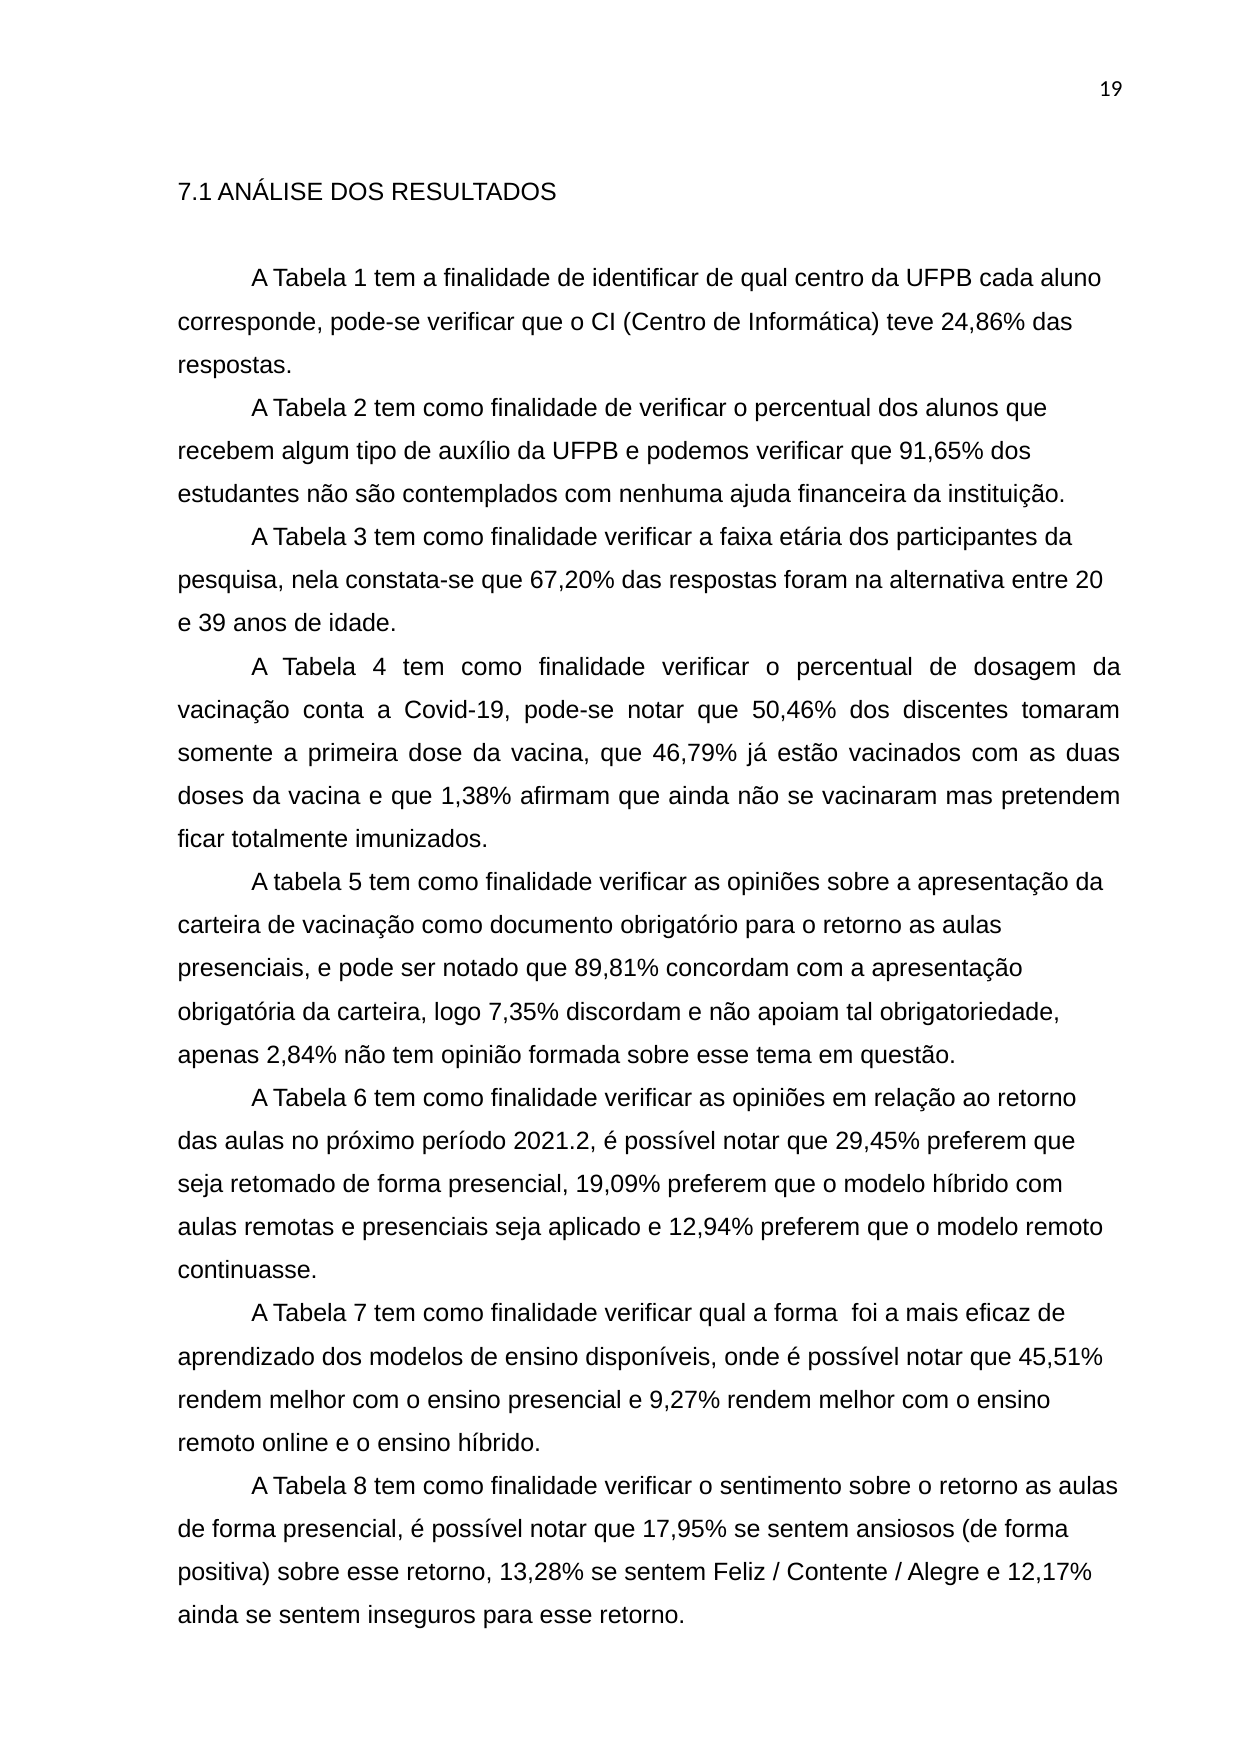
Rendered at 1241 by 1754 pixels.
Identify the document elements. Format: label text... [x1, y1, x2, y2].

subtitle A Tabela 2 tem como finalidade de verificar o percentual dos alunos que recebem algum tipo de auxílio da UFPB e podemos verificar que 91,65% dos estudantes não são contemplados com nenhuma ajuda financeira da instituição. [177, 393, 1122, 508]
subtitle A Tabela 3 tem como finalidade verificar a faixa etária dos participantes da pesquisa, nela constata-se que 67,20% das respostas foram na alternativa entre 20 e 39 anos de idade. [177, 522, 1122, 637]
subtitle A Tabela 1 tem a finalidade de identificar de qual centro da UFPB cada aluno corresponde, pode-se verificar que o CI (Centro de Informática) teve 24,86% das respostas. [177, 263, 1122, 378]
text A Tabela 7 tem como finalidade verificar qual a forma foi a mais eficaz de aprendizado dos modelos de ensino disponíveis, onde é possível notar que 45,51% rendem melhor com o ensino presencial e 9,27% rendem melhor com o ensino remoto online e o ensino híbrido. [177, 1298, 1122, 1457]
text A Tabela 6 tem como finalidade verificar as opiniões em relação ao retorno das aulas no próximo período 2021.2, é possível notar que 29,45% preferem que seja retomado de forma presencial, 19,09% preferem que o modelo híbrido com aulas remotas e presenciais seja aplicado e 12,94% preferem que o modelo remoto continuasse. [177, 1083, 1122, 1284]
text A Tabela 8 tem como finalidade verificar o sentimento sobre o retorno as aulas de forma presencial, é possível notar que 17,95% se sentem ansiosos (de forma positiva) sobre esse retorno, 13,28% se sentem Feliz / Contente / Alegre e 12,17% ainda se sentem inseguros para esse retorno. [177, 1471, 1122, 1629]
text A tabela 5 tem como finalidade verificar as opiniões sobre a apresentação da carteira de vacinação como documento obrigatório para o retorno as aulas presenciais, e pode ser notado que 89,81% concordam com a apresentação obrigatória da carteira, logo 7,35% discordam e não apoiam tal obrigatoriedade, apenas 2,84% não tem opinião formada sobre esse tema em questão. [177, 867, 1122, 1068]
subtitle 7.1 ANÁLISE DOS RESULTADOS [177, 177, 1122, 206]
subtitle A Tabela 4 tem como finalidade verificar o percentual de dosagem da vacinação conta a Covid-19, pode-se notar que 50,46% dos discentes tomaram somente a primeira dose da vacina, que 46,79% já estão vacinados com as duas doses da vacina e que 1,38% afirmam que ainda não se vacinaram mas pretendem ficar totalmente imunizados. [177, 652, 1122, 853]
